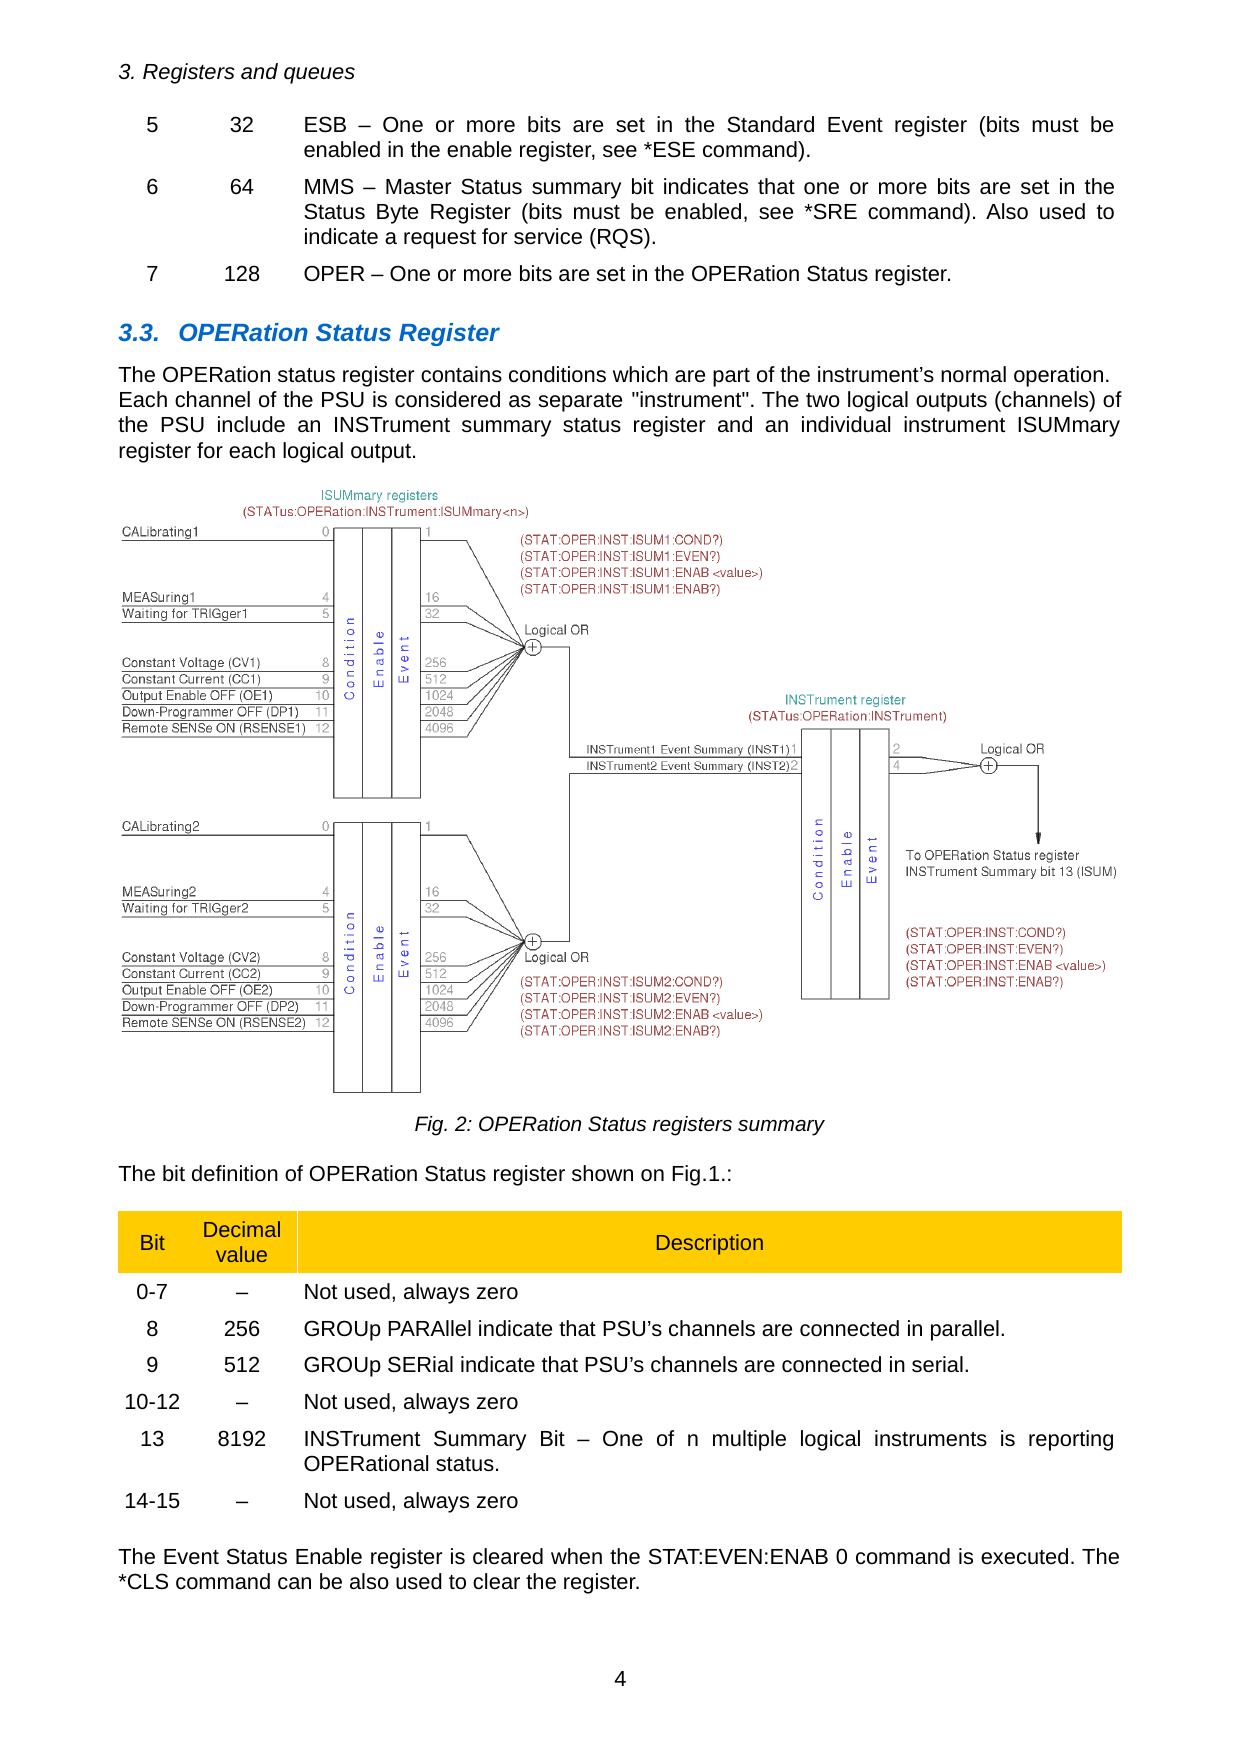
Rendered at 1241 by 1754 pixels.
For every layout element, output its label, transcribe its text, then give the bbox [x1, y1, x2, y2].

table_cell OPER – One or more bits are set in the OPERation Status register. [298, 255, 1122, 292]
text The OPERation status register contains conditions which are part of the instrument’s normal operation. [118, 362, 1122, 387]
table_cell 256 [186, 1310, 297, 1347]
text Each channel of the PSU is considered as separate "instrument". The two logical outputs (channels) of the PSU include an INSTrument summary status register and an individual instrument ISUMmary register for each logical output. [118, 387, 1122, 463]
table_cell 8192 [186, 1420, 297, 1482]
table_cell 6 [118, 168, 186, 255]
table_cell MMS – Master Status summary bit indicates that one or more bits are set in the Status Byte Register (bits must be enabled, see *SRE command). Also used to indicate a request for service (RQS). [298, 168, 1122, 255]
table_cell – [186, 1482, 297, 1518]
table_cell 13 [118, 1420, 186, 1482]
table_cell 512 [186, 1347, 297, 1383]
table_cell ESB – One or more bits are set in the Standard Event register (bits must be enabled in the enable register, see *ESE command). [298, 106, 1122, 168]
table_cell 7 [118, 255, 186, 292]
picture [118, 488, 1123, 1094]
table_cell 0-7 [118, 1273, 186, 1310]
table_header Decimal value [186, 1211, 297, 1273]
table_cell 5 [118, 106, 186, 168]
table_cell Not used, always zero [298, 1482, 1122, 1518]
subtitle OPERation Status Register [118, 318, 1122, 347]
text Fig. 2: OPERation Status registers summary [118, 1094, 1122, 1136]
table_header Description [298, 1211, 1122, 1273]
table_cell – [186, 1383, 297, 1420]
table_cell Not used, always zero [298, 1383, 1122, 1420]
table_cell GROUp SERial indicate that PSU’s channels are connected in serial. [298, 1347, 1122, 1383]
table_cell – [186, 1273, 297, 1310]
table_cell GROUp PARAllel indicate that PSU’s channels are connected in parallel. [298, 1310, 1122, 1347]
table_cell 14-15 [118, 1482, 186, 1518]
table_cell 9 [118, 1347, 186, 1383]
table_cell INSTrument Summary Bit – One of n multiple logical instruments is reporting OPERational status. [298, 1420, 1122, 1482]
table_cell Not used, always zero [298, 1273, 1122, 1310]
table_cell 32 [186, 106, 297, 168]
table_cell 8 [118, 1310, 186, 1347]
table_cell 128 [186, 255, 297, 292]
table_cell 10-12 [118, 1383, 186, 1420]
table_cell 64 [186, 168, 297, 255]
text The Event Status Enable register is cleared when the STAT:EVEN:ENAB 0 command is executed. The *CLS command can be also used to clear the register. [118, 1544, 1122, 1594]
text The bit definition of OPERation Status register shown on Fig.1.: [118, 1161, 1122, 1186]
table_header Bit [118, 1211, 186, 1273]
